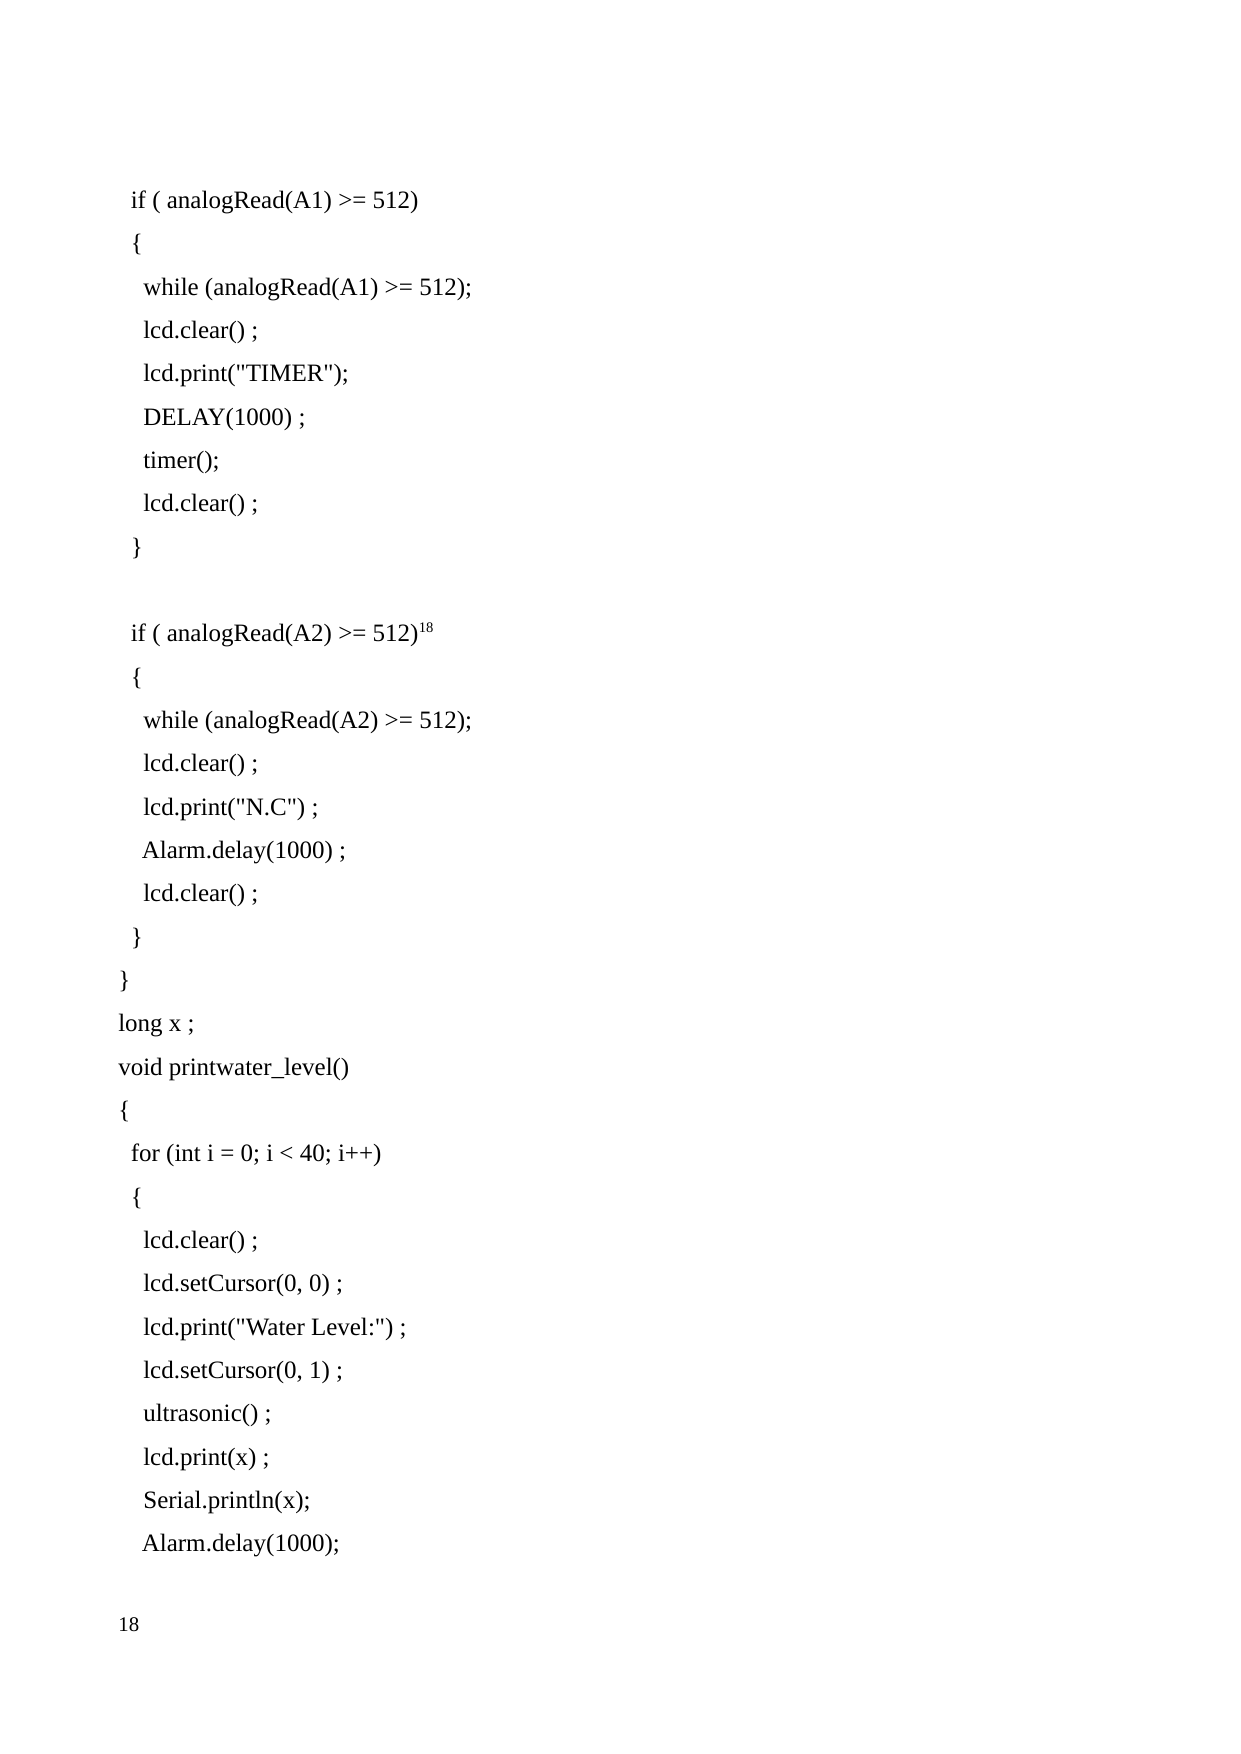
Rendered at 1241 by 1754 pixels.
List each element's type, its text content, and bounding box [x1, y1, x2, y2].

text lcd.print("TIMER"); [118, 358, 1122, 387]
text for (int i = 0; i < 40; i++) [118, 1138, 1122, 1167]
text lcd.print(x) ; [118, 1442, 1122, 1471]
text Serial.println(x); [118, 1485, 1122, 1514]
text timer(); [118, 445, 1122, 474]
text lcd.print("N.C") ; [118, 792, 1122, 821]
text lcd.clear() ; [118, 878, 1122, 907]
text Alarm.delay(1000); [118, 1528, 1122, 1557]
text lcd.clear() ; [118, 748, 1122, 777]
text lcd.clear() ; [118, 488, 1122, 517]
text { [118, 1182, 1122, 1211]
text { [118, 228, 1122, 257]
text } [118, 532, 1122, 561]
text { [118, 662, 1122, 691]
text lcd.print("Water Level:") ; [118, 1312, 1122, 1341]
text } [118, 965, 1122, 994]
text { [118, 1095, 1122, 1124]
text while (analogRead(A2) >= 512); [118, 705, 1122, 734]
text while (analogRead(A1) >= 512); [118, 272, 1122, 301]
text lcd.setCursor(0, 0) ; [118, 1268, 1122, 1297]
text DELAY(1000) ; [118, 402, 1122, 431]
text void printwater_level() [118, 1052, 1122, 1081]
text } [118, 922, 1122, 951]
text Alarm.delay(1000) ; [118, 835, 1122, 864]
text if ( analogRead(A1) >= 512) [118, 185, 1122, 214]
text lcd.setCursor(0, 1) ; [118, 1355, 1122, 1384]
text long x ; [118, 1008, 1122, 1037]
text if ( analogRead(A2) >= 512) [118, 618, 1122, 647]
text ultrasonic() ; [118, 1398, 1122, 1427]
text lcd.clear() ; [118, 1225, 1122, 1254]
text lcd.clear() ; [118, 315, 1122, 344]
